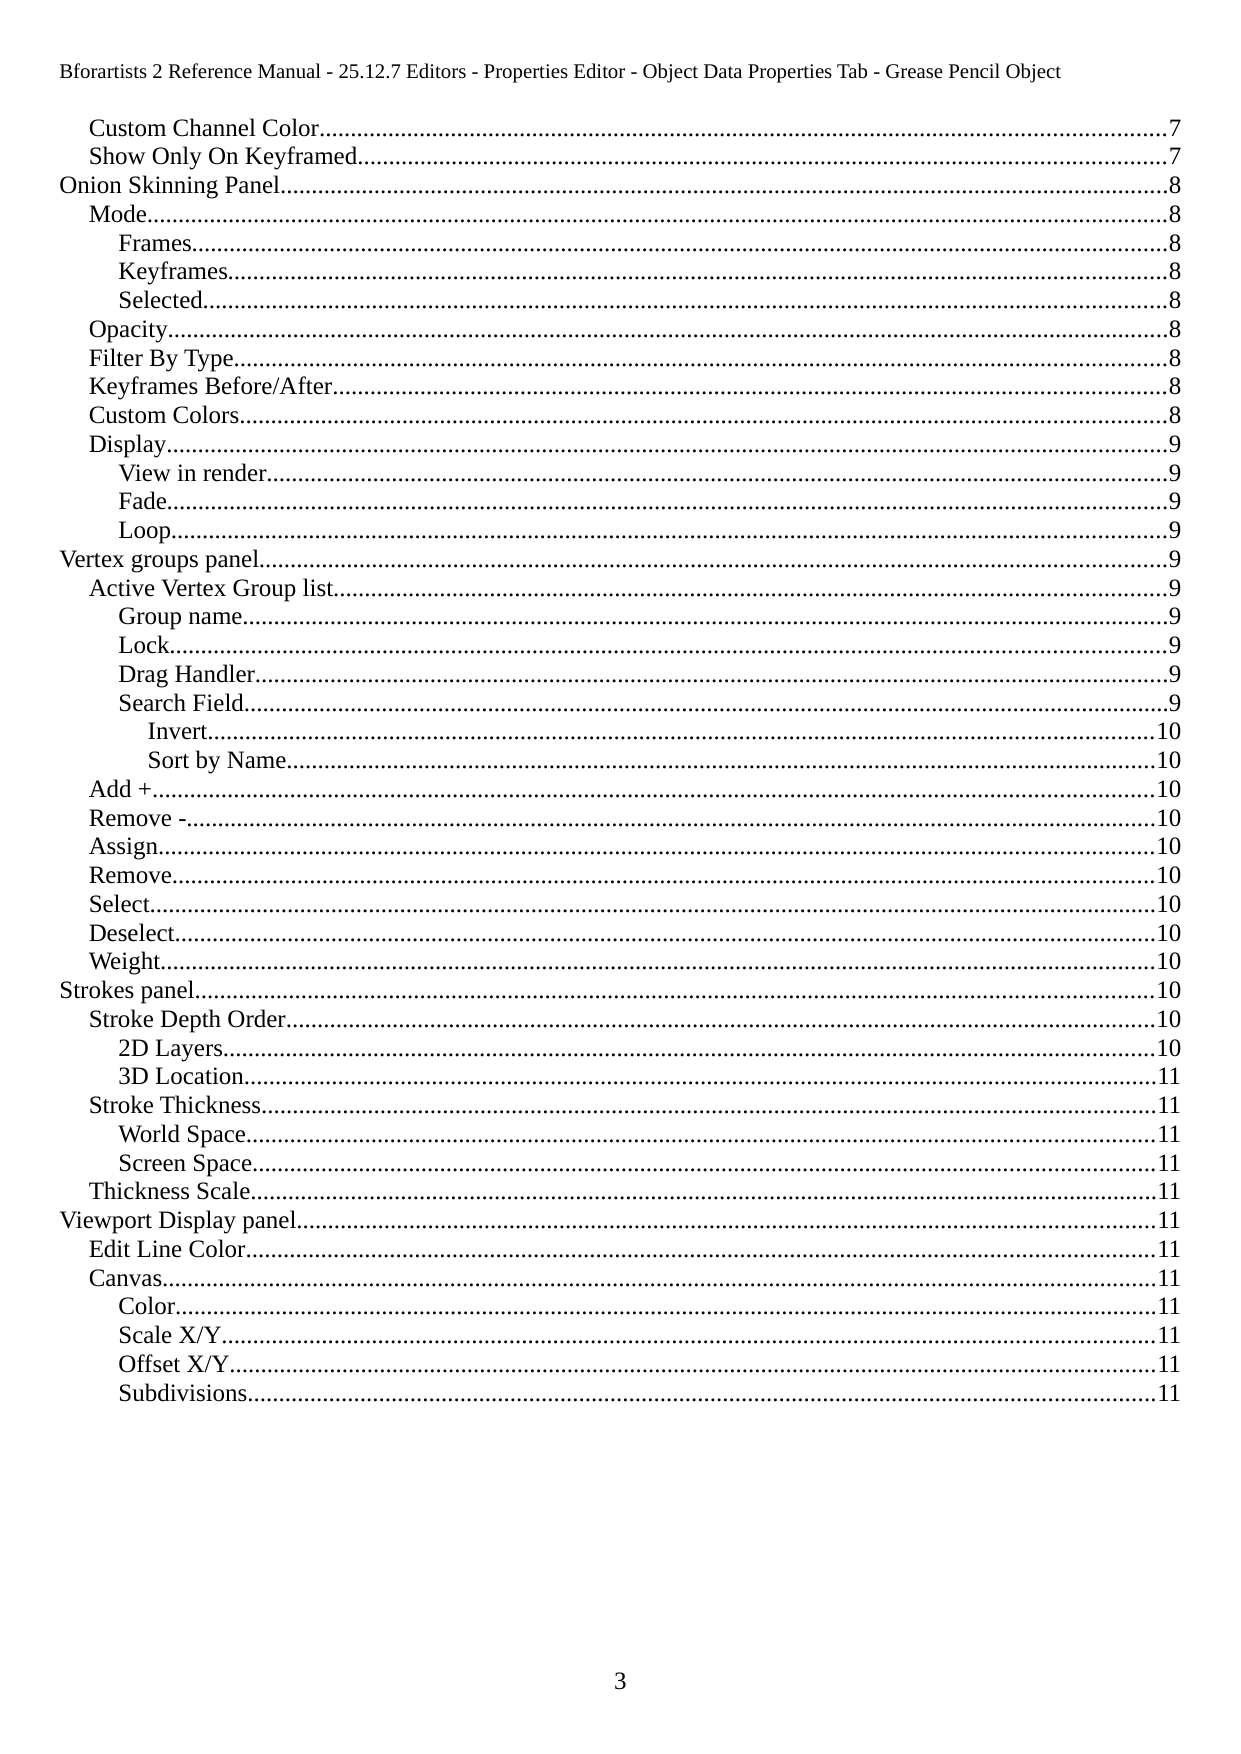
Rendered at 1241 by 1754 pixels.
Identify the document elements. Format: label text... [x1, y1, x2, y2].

text Frames 8 [118, 228, 1181, 256]
text Deselect 10 [88, 918, 1181, 946]
text Mode 8 [88, 199, 1181, 228]
text Edit Line Color 11 [88, 1234, 1181, 1263]
text Display 9 [88, 429, 1181, 458]
text Loop 9 [118, 515, 1181, 544]
text Drag Handler 9 [118, 659, 1181, 688]
text Weight 10 [88, 946, 1181, 975]
text Add + 10 [88, 774, 1181, 803]
text Filter By Type 8 [88, 343, 1181, 371]
text Show Only On Keyframed 7 [88, 141, 1181, 170]
text Subdivisions 11 [118, 1378, 1181, 1406]
text Onion Skinning Panel 8 [59, 170, 1181, 199]
text Remove 10 [88, 860, 1181, 889]
text Offset X/Y 11 [118, 1349, 1181, 1378]
text Stroke Depth Order 10 [88, 1004, 1181, 1033]
text Sort by Name 10 [147, 745, 1181, 774]
text Vertex groups panel 9 [59, 544, 1181, 573]
text Lock 9 [118, 630, 1181, 659]
text Group name 9 [118, 601, 1181, 630]
text Invert 10 [147, 716, 1181, 745]
text Active Vertex Group list 9 [88, 573, 1181, 601]
text Viewport Display panel 11 [59, 1205, 1181, 1234]
text Fade 9 [118, 486, 1181, 515]
text Canvas 11 [88, 1263, 1181, 1291]
text View in render 9 [118, 458, 1181, 486]
text Opacity 8 [88, 314, 1181, 343]
text Search Field 9 [118, 688, 1181, 716]
text Screen Space 11 [118, 1148, 1181, 1176]
text Stroke Thickness 11 [88, 1090, 1181, 1119]
text Selected 8 [118, 285, 1181, 314]
text World Space 11 [118, 1119, 1181, 1148]
text Remove - 10 [88, 803, 1181, 831]
text Keyframes 8 [118, 256, 1181, 285]
text Keyframes Before/After 8 [88, 371, 1181, 400]
text Custom Colors 8 [88, 400, 1181, 429]
text Thickness Scale 11 [88, 1176, 1181, 1205]
text 3D Location 11 [118, 1061, 1181, 1090]
text Scale X/Y 11 [118, 1320, 1181, 1349]
text Select 10 [88, 889, 1181, 918]
text Color 11 [118, 1291, 1181, 1320]
text Assign 10 [88, 831, 1181, 860]
text Custom Channel Color 7 [88, 113, 1181, 141]
text Strokes panel 10 [59, 975, 1181, 1004]
text 2D Layers 10 [118, 1033, 1181, 1061]
